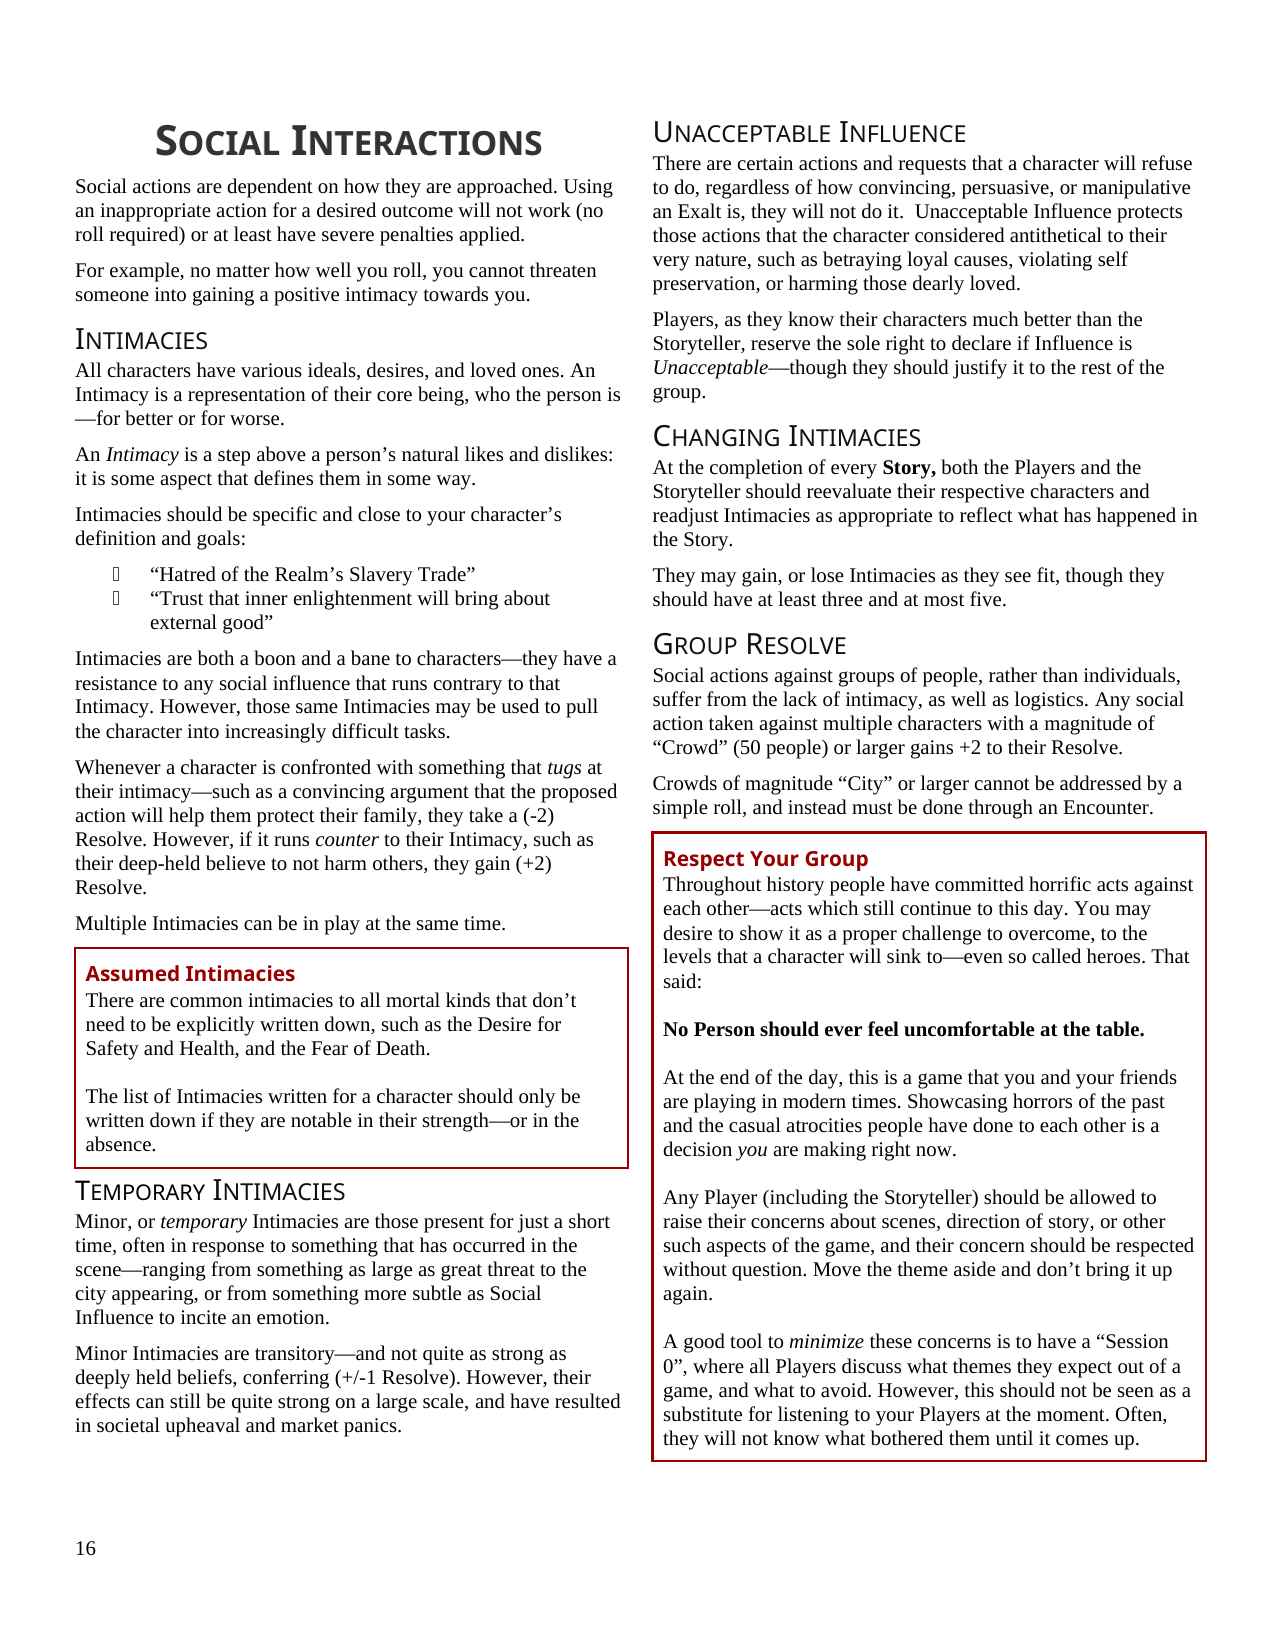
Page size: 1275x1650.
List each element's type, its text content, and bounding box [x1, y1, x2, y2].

text Players, as they know their characters much better than the Storyteller, reserve the sole right to declare if Influence is Unacceptable—though they should justify it to the rest of the group. [652, 307, 1200, 403]
text They may gain, or lose Intimacies as they see fit, though they should have at least three and at most five. [652, 563, 1200, 611]
subtitle Social Interactions [75, 111, 622, 168]
text Minor, or temporary Intimacies are those present for just a short time, often in response to something that has occurred in the scene—ranging from something as large as great threat to the city appearing, or from something more subtle as Social Influence to incite an emotion. [75, 1208, 622, 1329]
text At the completion of every Story, both the Players and the Storyteller should reevaluate their respective characters and readjust Intimacies as appropriate to reflect what has happened in the Story. [652, 455, 1200, 551]
text There are certain actions and requests that a character will refuse to do, regardless of how convincing, persuasive, or manipulative an Exalt is, they will not do it. Unacceptable Influence protects those actions that the character considered antithetical to their very nature, such as betraying loyal causes, violating self preservation, or harming those dearly loved. [652, 151, 1200, 295]
text All characters have various ideals, desires, and loved ones. An Intimacy is a representation of their core being, who the person is—for better or for worse. [75, 358, 622, 430]
text Whenever a character is confronted with something that tugs at their intimacy—such as a convincing argument that the proposed action will help them protect their family, they take a (-2) Resolve. However, if it runs counter to their Intimacy, such as their deep-held believe to not harm others, they gain (+2) Resolve. [75, 754, 622, 899]
text Social actions against groups of people, rather than individuals, suffer from the lack of intimacy, as well as logistics. Any social action taken against multiple characters with a magnitude of “Crowd” (50 people) or larger gains +2 to their Resolve. [652, 663, 1200, 759]
text Minor Intimacies are transitory—and not quite as strong as deeply held beliefs, conferring (+/-1 Resolve). However, their effects can still be quite strong on a large scale, and have resulted in societal upheaval and market panics. [75, 1341, 622, 1437]
subtitle Intimacies [75, 318, 622, 358]
subtitle Unacceptable Influence [652, 111, 1200, 151]
text An Intimacy is a step above a person’s natural likes and dislikes: it is some aspect that defines them in some way. [75, 442, 622, 490]
text For example, no matter how well you roll, you cannot threaten someone into gaining a positive intimacy towards you. [75, 258, 622, 306]
text Social actions are dependent on how they are approached. Using an inappropriate action for a desired outcome will not work (no roll required) or at least have severe penalties applied. [75, 174, 622, 246]
list “Hatred of the Realm’s Slavery Trade” [112, 562, 622, 586]
subtitle Group Resolve [652, 623, 1200, 663]
subtitle Temporary Intimacies [75, 1169, 622, 1208]
text Crowds of magnitude “City” or larger cannot be addressed by a simple roll, and instead must be done through an Encounter. [652, 771, 1200, 819]
text Intimacies are both a boon and a bane to characters—they have a resistance to any social influence that runs contrary to that Intimacy. However, those same Intimacies may be used to pull the character into increasingly difficult tasks. [75, 646, 622, 743]
table_header Assumed Intimacies There are common intimacies to all mortal kinds that don’t need to be explicitly written down, such as the Desire for Safety and Health, and the Fear of Death. The list of Intimacies written for a character should only be written down if they are notable in their strength—or in the absence. [76, 949, 627, 1167]
text Multiple Intimacies can be in play at the same time. [75, 911, 622, 935]
list “Trust that inner enlightenment will bring about external good” [112, 586, 622, 634]
table_header Respect Your Group Throughout history people have committed horrific acts against each other—acts which still continue to this day. You may desire to show it as a proper challenge to overcome, to the levels that a character will sink to—even so called heroes. That said: No Person should ever feel uncomfortable at the table. At the end of the day, this is a game that you and your friends are playing in modern times. Showcasing horrors of the past and the casual atrocities people have done to each other is a decision you are making right now. Any Player (including the Storyteller) should be allowed to raise their concerns about scenes, direction of story, or other such aspects of the game, and their concern should be respected without question. Move the theme aside and don’t bring it up again. A good tool to minimize these concerns is to have a “Session 0”, where all Players discuss what themes they expect out of a game, and what to avoid. However, this should not be seen as a substitute for listening to your Players at the moment. Often, they will not know what bothered them until it comes up. [654, 834, 1205, 1460]
text Intimacies should be specific and close to your character’s definition and goals: [75, 502, 622, 550]
subtitle Changing Intimacies [652, 415, 1200, 455]
